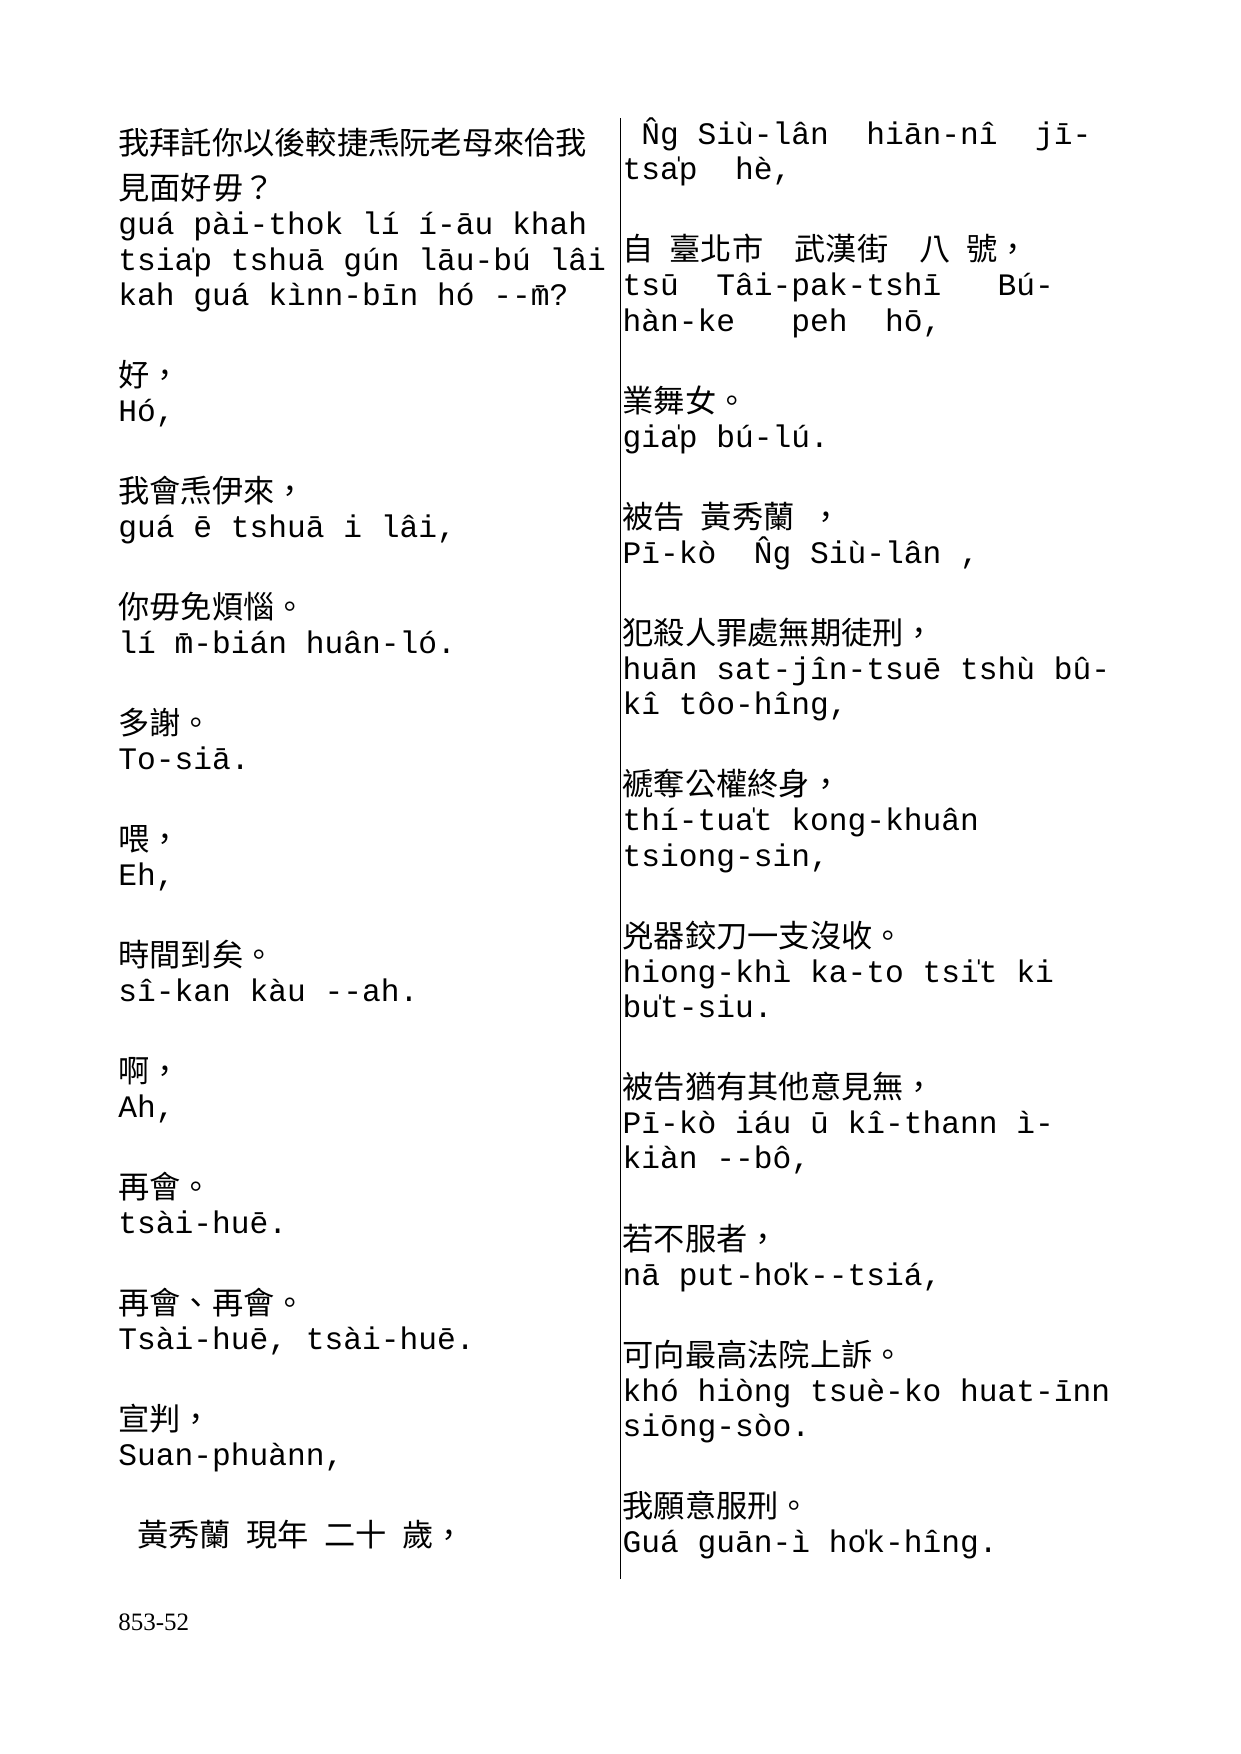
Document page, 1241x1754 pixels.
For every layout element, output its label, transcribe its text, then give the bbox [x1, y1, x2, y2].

text gia̍p bú-lú. [622, 421, 1122, 456]
text huān sat-jîn-tsuē tshù bû-kî tôo-hîng, [622, 653, 1122, 724]
text Ah, [118, 1092, 618, 1127]
text 可向最高法院上訴。 [622, 1330, 1122, 1375]
text 犯殺人罪處無期徒刑， [622, 608, 1122, 653]
text 褫奪公權終身， [622, 759, 1122, 804]
text tsài-huē. [118, 1208, 618, 1243]
text To-siā. [118, 743, 618, 779]
text guá pài-thok lí í-āu khah tsia̍p tshuā gún lāu-bú lâi kah guá kìnn-bīn hó --m̄? [118, 208, 618, 315]
text Hó, [118, 395, 618, 431]
text 兇器鉸刀一支沒收。 [622, 911, 1122, 956]
text 你毋免煩惱。 [118, 582, 618, 627]
text 再會、再會。 [118, 1278, 618, 1324]
text Suan-phuànn, [118, 1440, 618, 1475]
text 自 臺北市 武漢街 八 號， [622, 224, 1122, 269]
text 多謝。 [118, 698, 618, 743]
text 喂， [118, 814, 618, 859]
text Pī-kò N̂g Siù-lân , [622, 537, 1122, 572]
text 被告 黃秀蘭 ， [622, 492, 1122, 537]
text tsū Tâi-pak-tshī Bú-hàn-ke peh hō, [622, 269, 1122, 340]
text 若不服者， [622, 1214, 1122, 1259]
text Guá guān-ì ho̍k-hîng. [622, 1526, 1122, 1562]
text 業舞女。 [622, 376, 1122, 421]
text sî-kan kàu --ah. [118, 976, 618, 1011]
text nā put-ho̍k--tsiá, [622, 1259, 1122, 1294]
text 我會𤆬伊來， [118, 466, 618, 511]
text Tsài-huē, tsài-huē. [118, 1324, 618, 1359]
text N̂g Siù-lân hiān-nî jī-tsa̍p hè, [622, 118, 1122, 189]
text thí-tua̍t kong-khuân tsiong-sin, [622, 804, 1122, 875]
text 再會。 [118, 1162, 618, 1208]
text 啊， [118, 1046, 618, 1092]
text 黃秀蘭 現年 二十 歲， [118, 1511, 618, 1556]
text Eh, [118, 859, 618, 895]
text 被告猶有其他意見無， [622, 1062, 1122, 1107]
text 我願意服刑。 [622, 1481, 1122, 1526]
text hiong-khì ka-to tsi̍t ki bu̍t-siu. [622, 956, 1122, 1027]
text 我拜託你以後較捷𤆬阮老母來佮我見面好毋？ [118, 118, 618, 208]
text khó hiòng tsuè-ko huat-īnn siōng-sòo. [622, 1375, 1122, 1446]
text lí m̄-bián huân-ló. [118, 627, 618, 663]
text Pī-kò iáu ū kî-thann ì-kiàn --bô, [622, 1107, 1122, 1178]
text 時間到矣。 [118, 930, 618, 976]
text guá ē tshuā i lâi, [118, 511, 618, 547]
text 好， [118, 350, 618, 395]
text 宣判， [118, 1394, 618, 1440]
